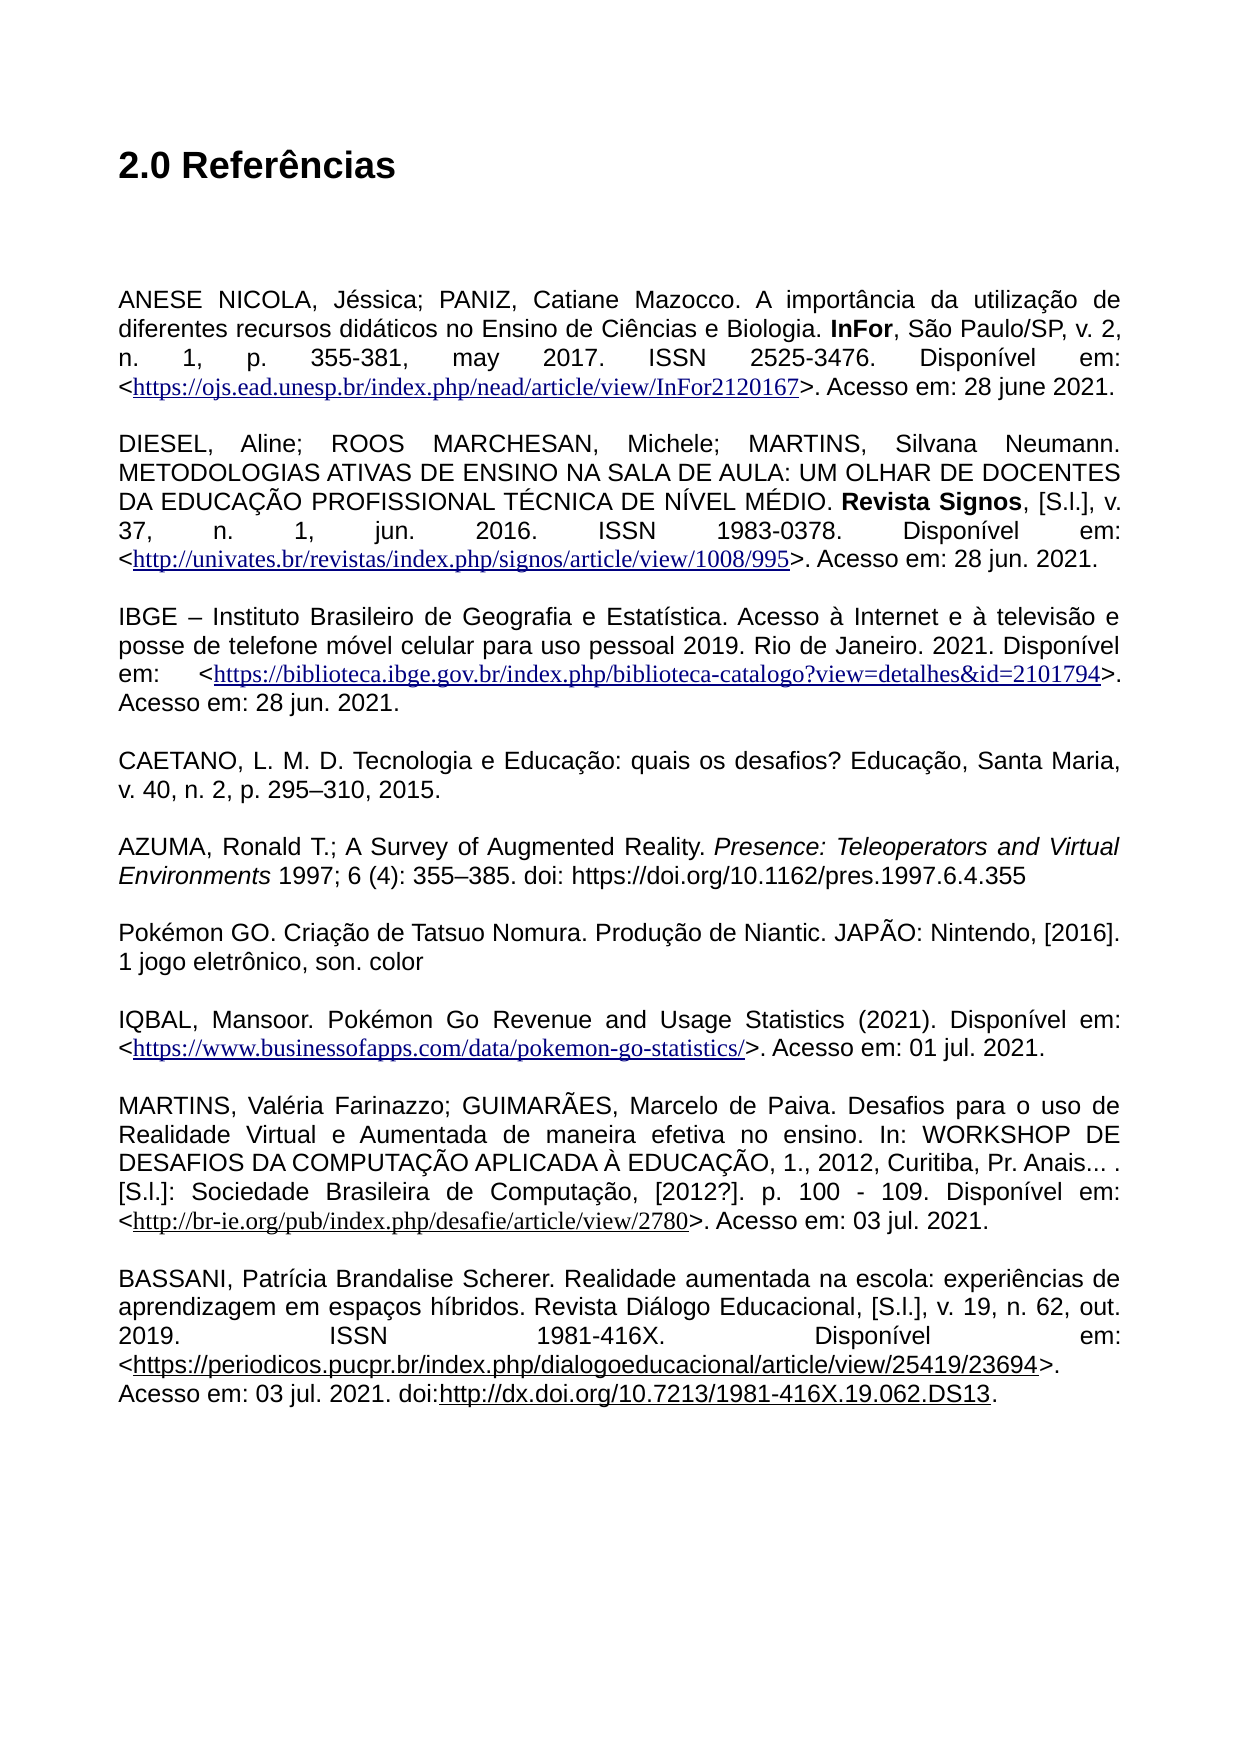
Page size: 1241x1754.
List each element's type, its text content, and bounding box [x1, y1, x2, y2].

text IBGE – Instituto Brasileiro de Geografia e Estatística. Acesso à Internet e à televisão e posse de telefone móvel celular para uso pessoal 2019. Rio de Janeiro. 2021. Disponível em: <https://biblioteca.ibge.gov.br/index.php/biblioteca-catalogo?view=detalhes&id=2101794>. Acesso em: 28 jun. 2021. [118, 602, 1122, 717]
text DIESEL, Aline; ROOS MARCHESAN, Michele; MARTINS, Silvana Neumann. METODOLOGIAS ATIVAS DE ENSINO NA SALA DE AULA: UM OLHAR DE DOCENTES DA EDUCAÇÃO PROFISSIONAL TÉCNICA DE NÍVEL MÉDIO. Revista Signos, [S.l.], v. 37, n. 1, jun. 2016. ISSN 1983-0378. Disponível em: <http://univates.br/revistas/index.php/signos/article/view/1008/995>. Acesso em: 28 jun. 2021. [118, 429, 1122, 573]
text ANESE NICOLA, Jéssica; PANIZ, Catiane Mazocco. A importância da utilização de diferentes recursos didáticos no Ensino de Ciências e Biologia. InFor, São Paulo/SP, v. 2, n. 1, p. 355-381, may 2017. ISSN 2525-3476. Disponível em: <https://ojs.ead.unesp.br/index.php/nead/article/view/InFor2120167>. Acesso em: 28 june 2021. [118, 286, 1122, 401]
subtitle 2.0 Referências [118, 143, 1122, 187]
text IQBAL, Mansoor. Pokémon Go Revenue and Usage Statistics (2021). Disponível em: <https://www.businessofapps.com/data/pokemon-go-statistics/>. Acesso em: 01 jul. 2021. [118, 1004, 1122, 1062]
text MARTINS, Valéria Farinazzo; GUIMARÃES, Marcelo de Paiva. Desafios para o uso de Realidade Virtual e Aumentada de maneira efetiva no ensino. In: WORKSHOP DE DESAFIOS DA COMPUTAÇÃO APLICADA À EDUCAÇÃO, 1., 2012, Curitiba, Pr. Anais... . [S.l.]: Sociedade Brasileira de Computação, [2012?]. p. 100 - 109. Disponível em: <http://br-ie.org/pub/index.php/desafie/article/view/2780>. Acesso em: 03 jul. 2021. [118, 1091, 1122, 1235]
text CAETANO, L. M. D. Tecnologia e Educação: quais os desafios? Educação, Santa Maria, v. 40, n. 2, p. 295–310, 2015. [118, 746, 1122, 803]
text BASSANI, Patrícia Brandalise Scherer. Realidade aumentada na escola: experiências de aprendizagem em espaços híbridos. Revista Diálogo Educacional, [S.l.], v. 19, n. 62, out. 2019. ISSN 1981-416X. Disponível em: <https://periodicos.pucpr.br/index.php/dialogoeducacional/article/view/25419/23694>. Acesso em: 03 jul. 2021. doi:http://dx.doi.org/10.7213/1981-416X.19.062.DS13. [118, 1263, 1122, 1407]
text AZUMA, Ronald T.; A Survey of Augmented Reality. Presence: Teleoperators and Virtual Environments 1997; 6 (4): 355–385. doi: https://doi.org/10.1162/pres.1997.6.4.355 [118, 832, 1122, 889]
text Pokémon GO. Criação de Tatsuo Nomura. Produção de Niantic. JAPÃO: Nintendo, [2016]. 1 jogo eletrônico, son. color [118, 918, 1122, 976]
